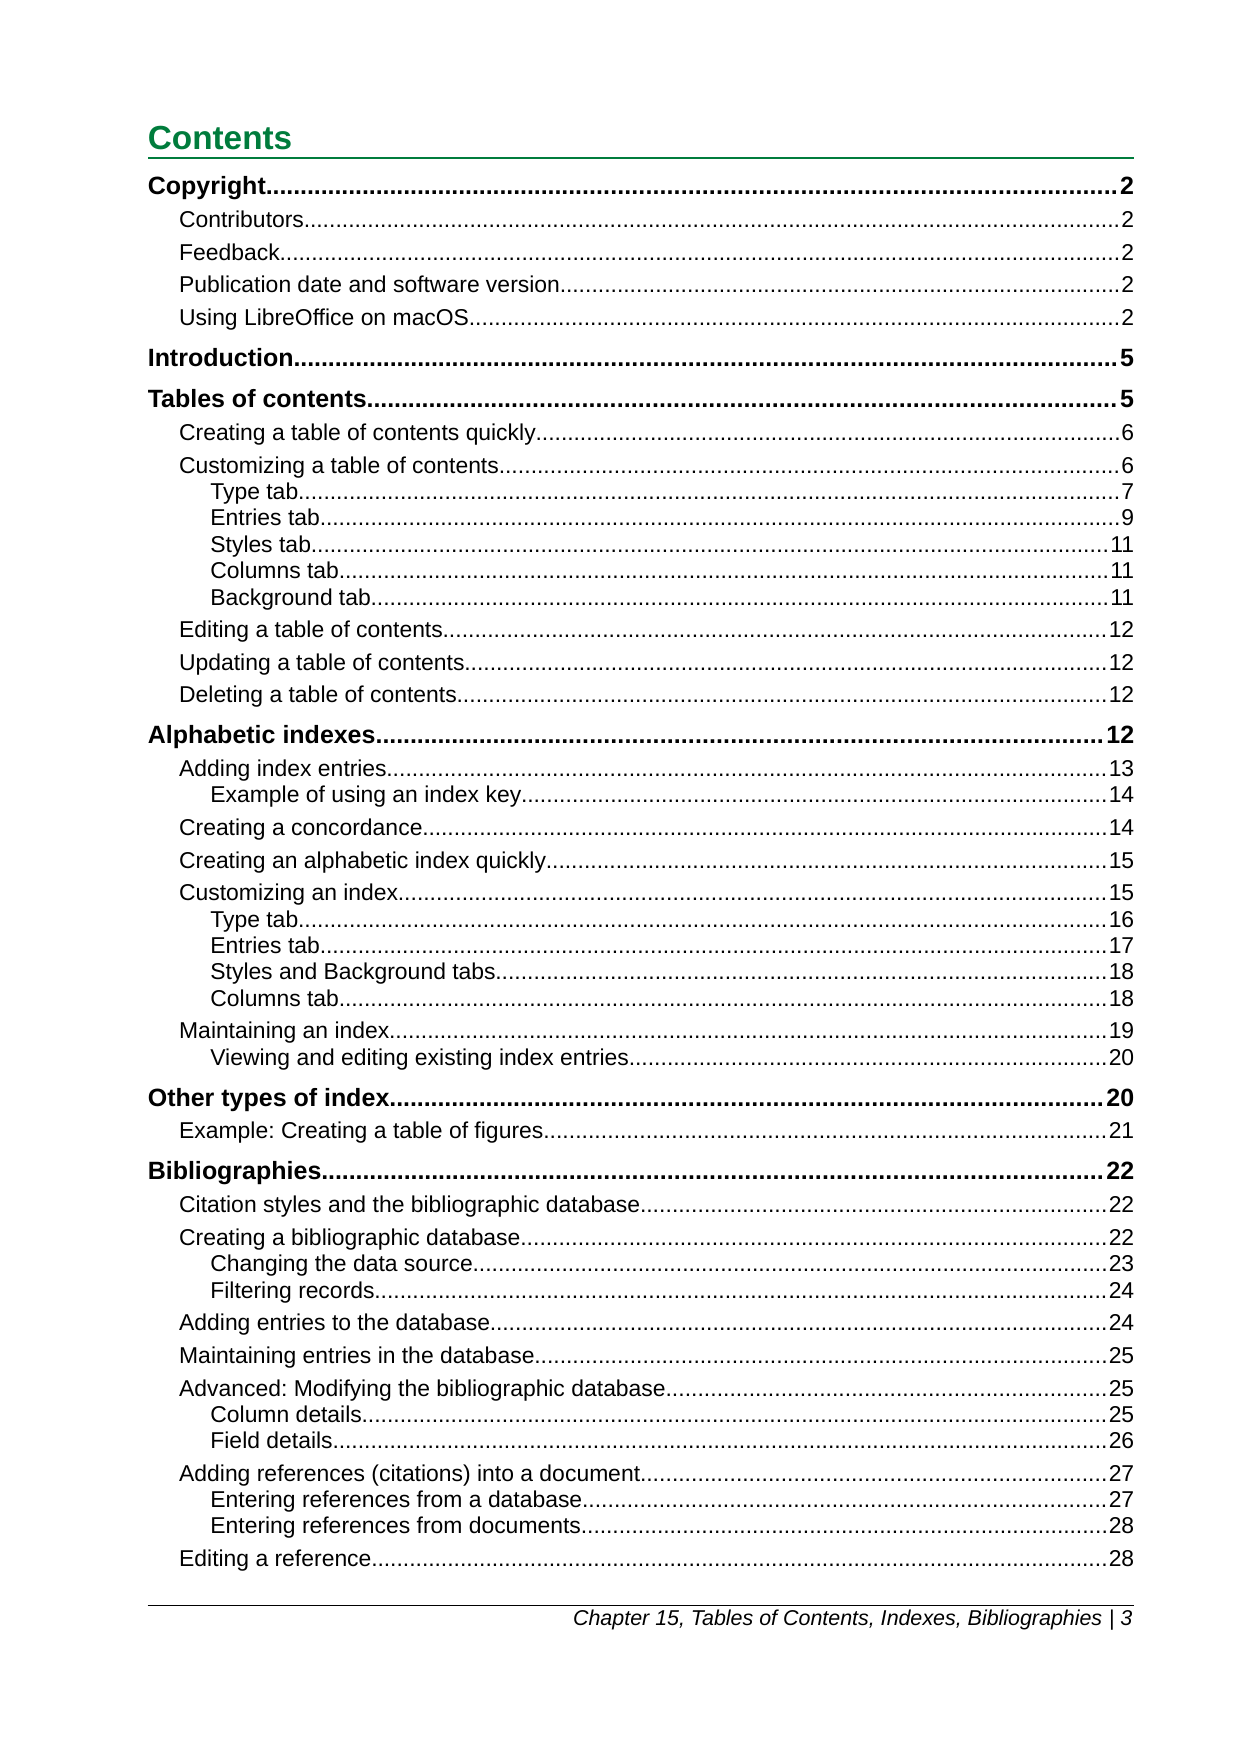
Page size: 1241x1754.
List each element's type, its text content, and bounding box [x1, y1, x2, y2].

text Styles and Background tabs 18 [210, 958, 1134, 985]
text Customizing a table of contents 6 [179, 452, 1134, 478]
text Entering references from documents 28 [210, 1512, 1134, 1539]
text Feedback 2 [179, 239, 1134, 265]
text Entering references from a database 27 [210, 1486, 1134, 1512]
text Field details 26 [210, 1427, 1134, 1453]
text Example: Creating a table of figures 21 [179, 1117, 1134, 1144]
text Maintaining an index 19 [179, 1017, 1134, 1044]
subtitle Contents [148, 118, 1134, 157]
text Deleting a table of contents 12 [179, 681, 1134, 708]
text Customizing an index 15 [179, 879, 1134, 906]
text Styles tab 11 [210, 531, 1134, 557]
text Tables of contents 5 [148, 384, 1134, 413]
text Adding index entries 13 [179, 755, 1134, 781]
text Bibliographies 22 [148, 1156, 1134, 1185]
text Updating a table of contents 12 [179, 649, 1134, 675]
text Maintaining entries in the database 25 [179, 1342, 1134, 1368]
text Editing a reference 28 [179, 1545, 1134, 1571]
text Entries tab 17 [210, 932, 1134, 958]
text Publication date and software version 2 [179, 271, 1134, 298]
text Editing a table of contents 12 [179, 616, 1134, 642]
text Other types of index 20 [148, 1082, 1134, 1111]
text Adding references (citations) into a document 27 [179, 1460, 1134, 1486]
text Entries tab 9 [210, 504, 1134, 531]
text Using LibreOffice on macOS 2 [179, 304, 1134, 330]
text Creating a bibliographic database 22 [179, 1224, 1134, 1250]
text Alphabetic indexes 12 [148, 720, 1134, 749]
text Adding entries to the database 24 [179, 1309, 1134, 1336]
text Introduction 5 [148, 343, 1134, 372]
text Viewing and editing existing index entries 20 [210, 1044, 1134, 1070]
text Columns tab 18 [210, 985, 1134, 1011]
text Column details 25 [210, 1401, 1134, 1427]
text Background tab 11 [210, 583, 1134, 610]
text Columns tab 11 [210, 557, 1134, 583]
text Filtering records 24 [210, 1277, 1134, 1303]
text Advanced: Modifying the bibliographic database 25 [179, 1374, 1134, 1401]
text Creating an alphabetic index quickly 15 [179, 847, 1134, 873]
text Example of using an index key 14 [210, 781, 1134, 808]
text Type tab 7 [210, 478, 1134, 504]
text Contributors 2 [179, 206, 1134, 232]
text Citation styles and the bibliographic database 22 [179, 1191, 1134, 1218]
text Creating a table of contents quickly 6 [179, 419, 1134, 445]
text Type tab 16 [210, 906, 1134, 932]
text Copyright 2 [148, 171, 1134, 200]
text Creating a concordance 14 [179, 814, 1134, 840]
text Changing the data source 23 [210, 1250, 1134, 1277]
